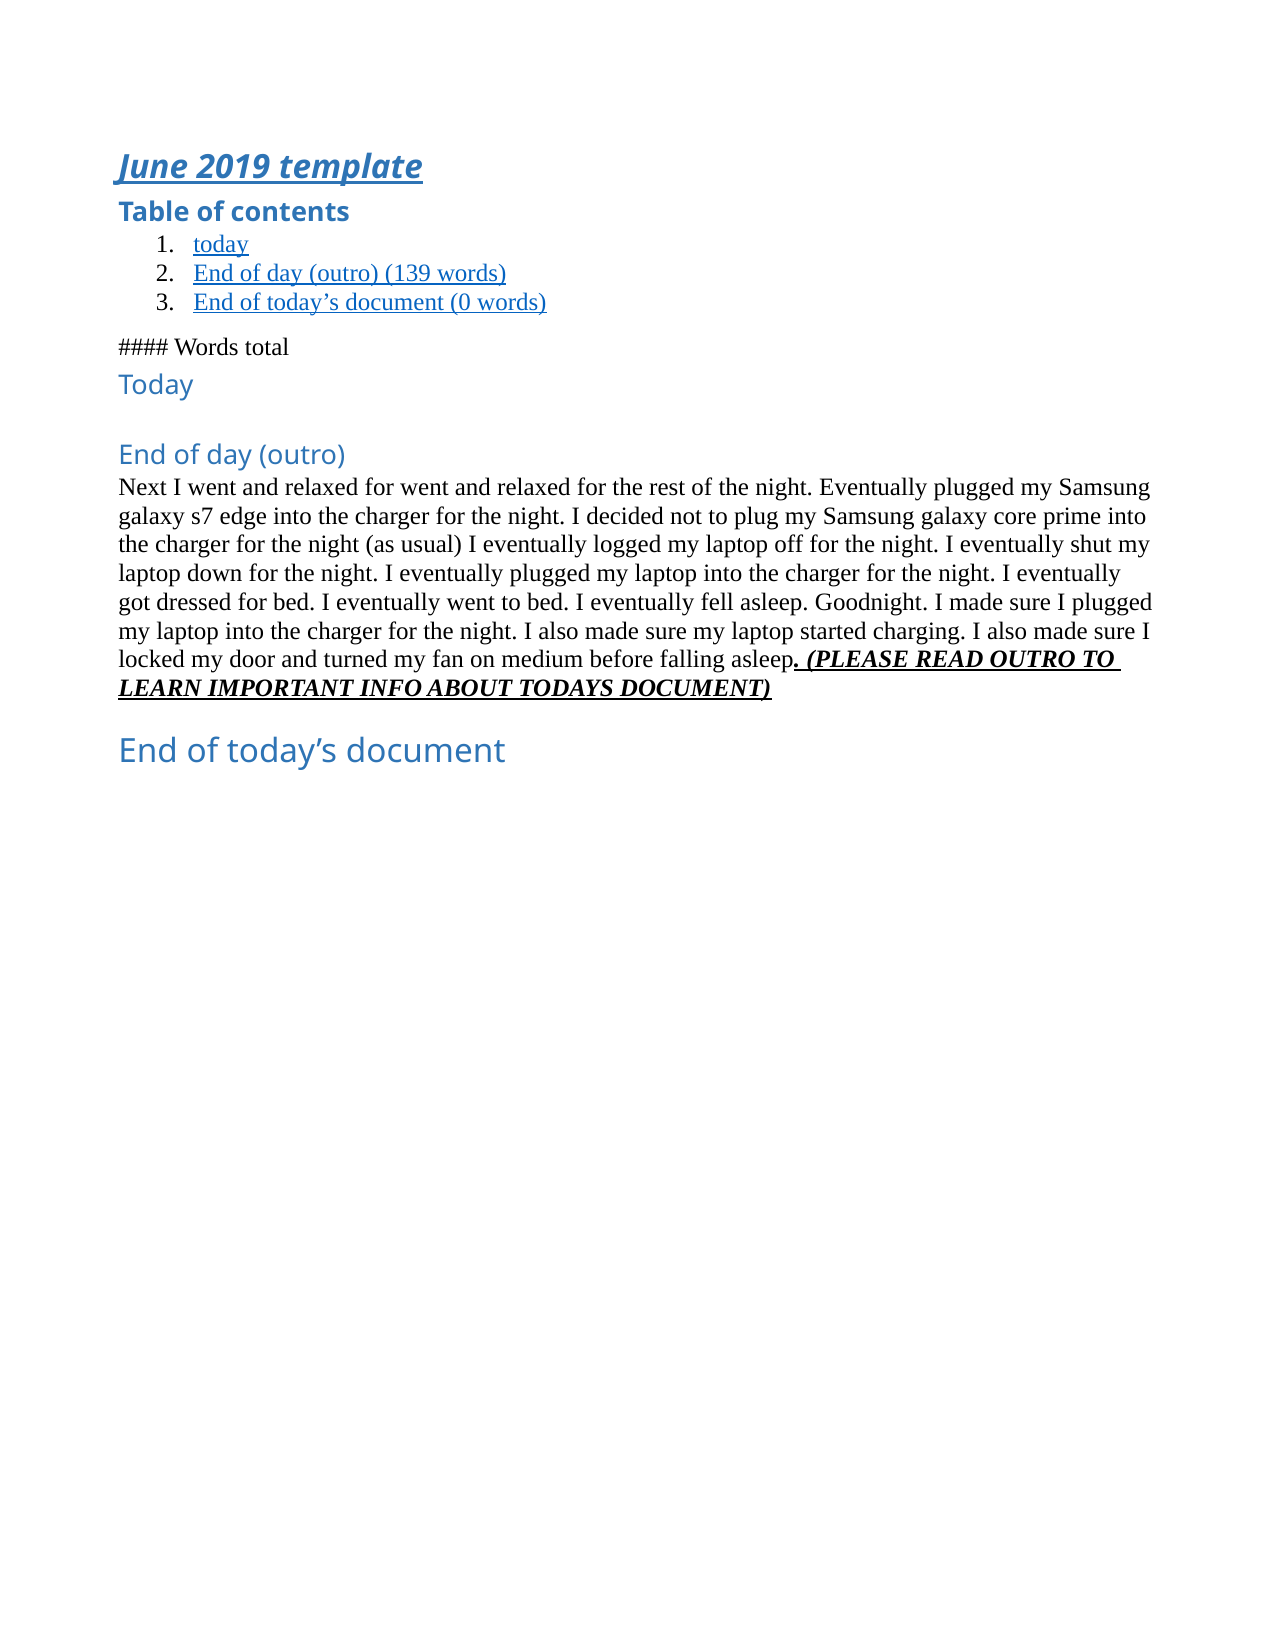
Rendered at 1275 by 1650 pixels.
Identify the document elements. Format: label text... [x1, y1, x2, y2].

text Next I went and relaxed for went and relaxed for the rest of the night. Eventually plugged my Samsung galaxy s7 edge into the charger for the night. I decided not to plug my Samsung galaxy core prime into the charger for the night (as usual) I eventually logged my laptop off for the night. I eventually shut my laptop down for the night. I eventually plugged my laptop into the charger for the night. I eventually got dressed for bed. I eventually went to bed. I eventually fell asleep. Goodnight. I made sure I plugged my laptop into the charger for the night. I also made sure my laptop started charging. I also made sure I locked my door and turned my fan on medium before falling asleep. (PLEASE READ OUTRO TO LEARN IMPORTANT INFO ABOUT TODAYS DOCUMENT) [118, 472, 1157, 702]
subtitle End of day (outro) [118, 435, 1157, 472]
subtitle End of today’s document [118, 727, 1157, 772]
subtitle Today [118, 365, 1157, 402]
subtitle Table of contents [118, 193, 1157, 229]
text #### Words total [118, 332, 1157, 361]
subtitle June 2019 template [118, 143, 1157, 188]
list End of day (outro) (139 words) [156, 258, 1157, 287]
list today [156, 229, 1157, 258]
list End of today’s document (0 words) [156, 287, 1157, 316]
